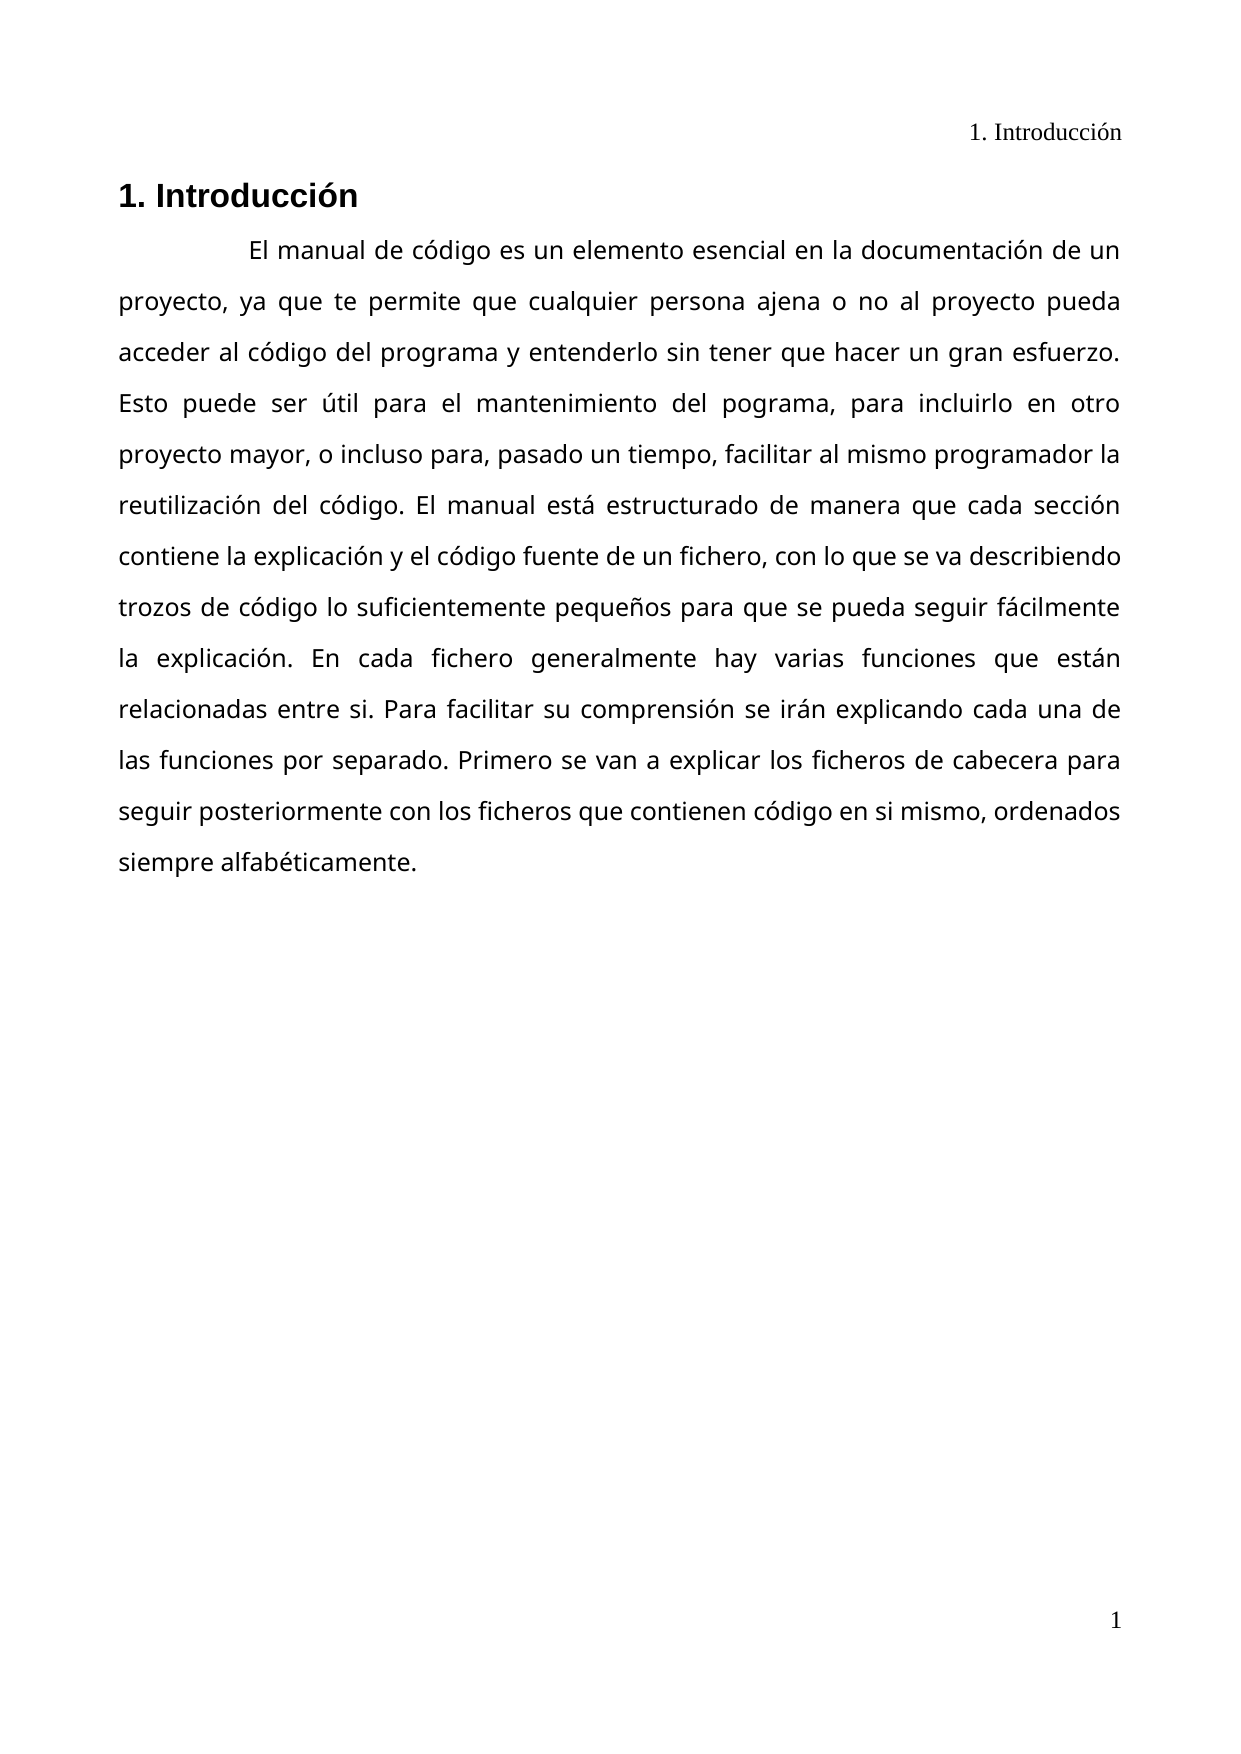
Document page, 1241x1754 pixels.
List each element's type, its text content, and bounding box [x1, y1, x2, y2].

text El manual de código es un elemento esencial en la documentación de un proyecto, ya que te permite que cualquier persona ajena o no al proyecto pueda acceder al código del programa y entenderlo sin tener que hacer un gran esfuerzo. Esto puede ser útil para el mantenimiento del pograma, para incluirlo en otro proyecto mayor, o incluso para, pasado un tiempo, facilitar al mismo programador la reutilización del código. El manual está estructurado de manera que cada sección contiene la explicación y el código fuente de un fichero, con lo que se va describiendo trozos de código lo suficientemente pequeños para que se pueda seguir fácilmente la explicación. En cada fichero generalmente hay varias funciones que están relacionadas entre si. Para facilitar su comprensión se irán explicando cada una de las funciones por separado. Primero se van a explicar los ficheros de cabecera para seguir posteriormente con los ficheros que contienen código en si mismo, ordenados siempre alfabéticamente. [118, 233, 1122, 878]
subtitle 1. Introducción [118, 177, 1122, 214]
